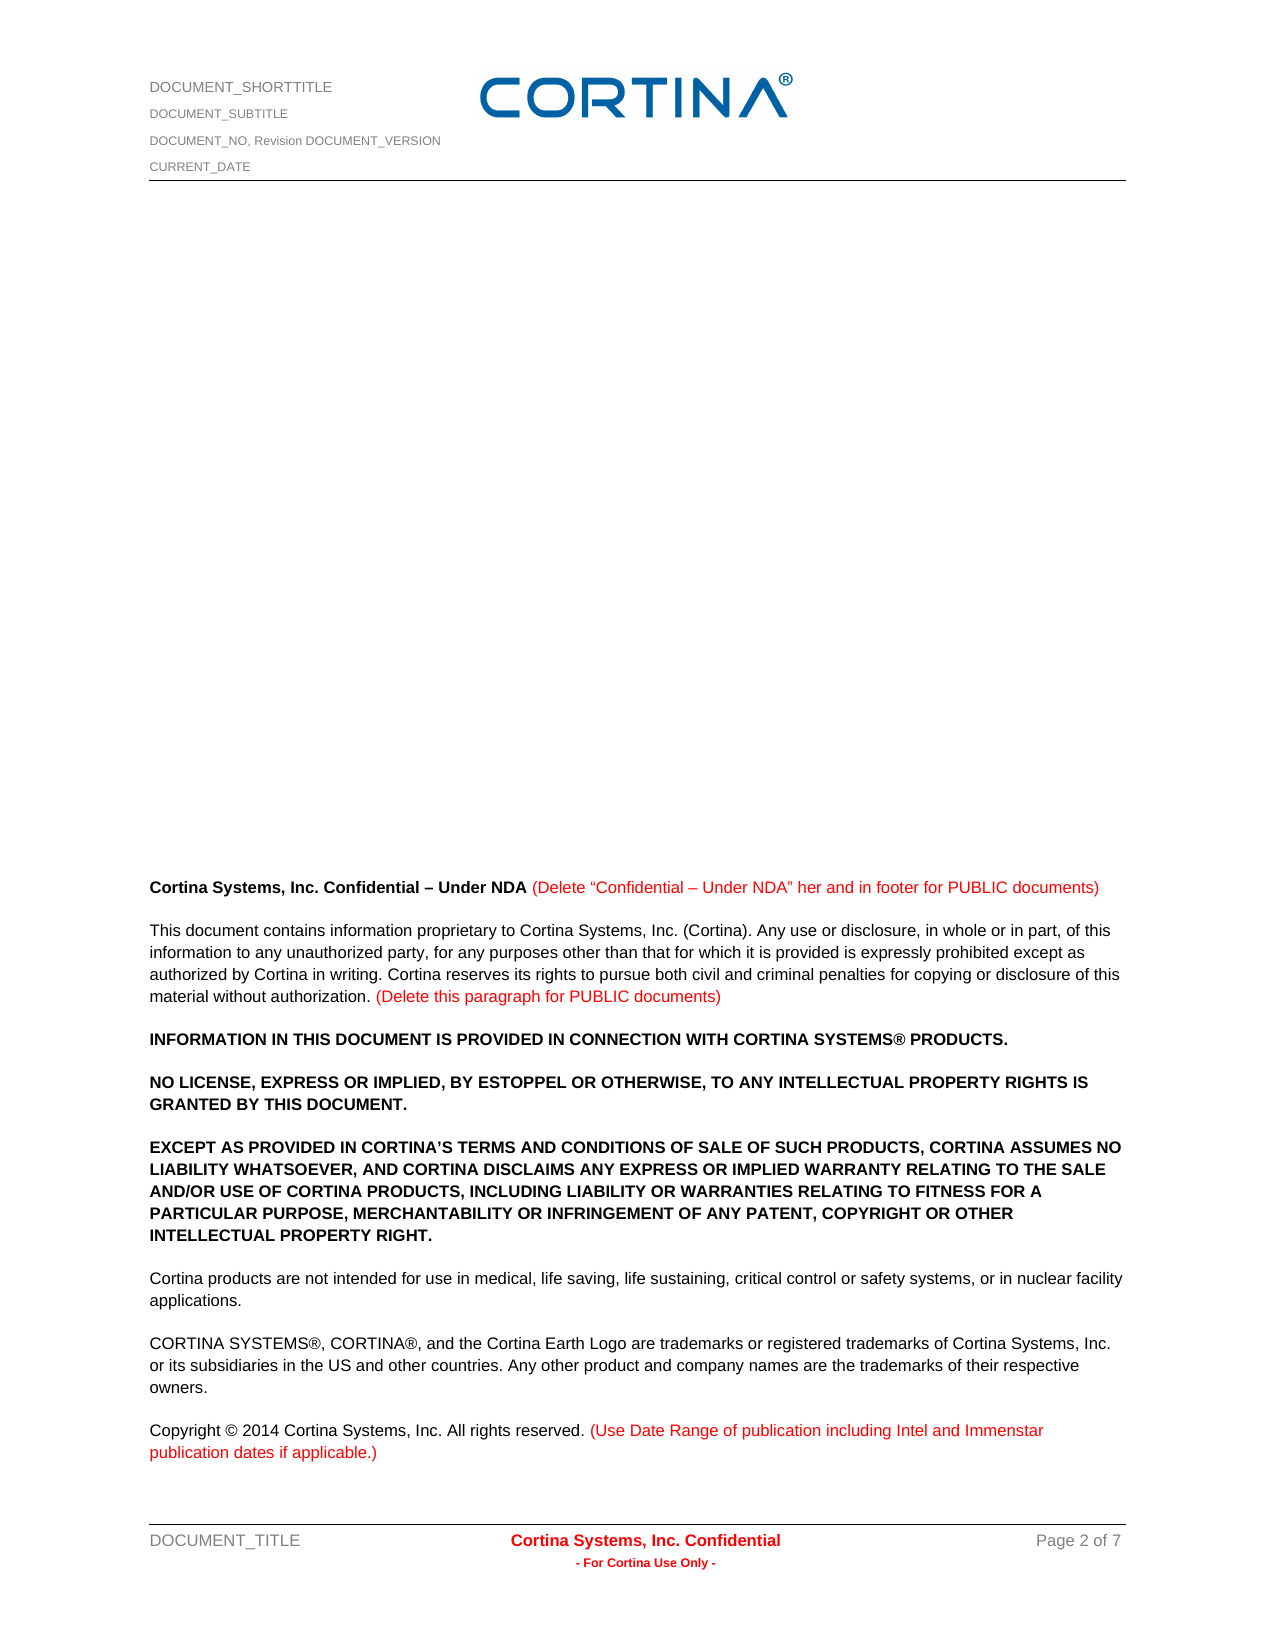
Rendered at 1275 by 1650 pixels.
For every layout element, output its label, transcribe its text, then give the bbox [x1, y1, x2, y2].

text NO LICENSE, EXPRESS OR IMPLIED, BY ESTOPPEL OR OTHERWISE, TO ANY INTELLECTUAL PROPERTY RIGHTS IS GRANTED BY THIS DOCUMENT. [149, 1073, 1126, 1114]
text Cortina Systems, Inc. Confidential – Under NDA (Delete “Confidential – Under NDA” her and in footer for PUBLIC documents) [149, 878, 1126, 897]
text This document contains information proprietary to Cortina Systems, Inc. (Cortina). Any use or disclosure, in whole or in part, of this information to any unauthorized party, for any purposes other than that for which it is provided is expressly prohibited except as authorized by Cortina in writing. Cortina reserves its rights to pursue both civil and criminal penalties for copying or disclosure of this material without authorization. (Delete this paragraph for PUBLIC documents) [149, 921, 1126, 1006]
text EXCEPT AS PROVIDED IN CORTINA’S TERMS AND CONDITIONS OF SALE OF SUCH PRODUCTS, CORTINA ASSUMES NO LIABILITY WHATSOEVER, AND CORTINA DISCLAIMS ANY EXPRESS OR IMPLIED WARRANTY RELATING TO THE SALE AND/OR USE OF CORTINA PRODUCTS, INCLUDING LIABILITY OR WARRANTIES RELATING TO FITNESS FOR A PARTICULAR PURPOSE, MERCHANTABILITY OR INFRINGEMENT OF ANY PATENT, COPYRIGHT OR OTHER INTELLECTUAL PROPERTY RIGHT. [149, 1138, 1126, 1245]
text Cortina products are not intended for use in medical, life saving, life sustaining, critical control or safety systems, or in nuclear facility applications. [149, 1269, 1126, 1310]
text Copyright © 2014 Cortina Systems, Inc. All rights reserved. (Use Date Range of publication including Intel and Immenstar publication dates if applicable.) [149, 1421, 1126, 1462]
picture [478, 70, 797, 121]
text CORTINA SYSTEMS®, CORTINA®, and the Cortina Earth Logo are trademarks or registered trademarks of Cortina Systems, Inc. or its subsidiaries in the US and other countries. Any other product and company names are the trademarks of their respective owners. [149, 1334, 1126, 1397]
text INFORMATION IN THIS DOCUMENT IS PROVIDED IN CONNECTION WITH CORTINA SYSTEMS® PRODUCTS. [149, 1030, 1126, 1049]
